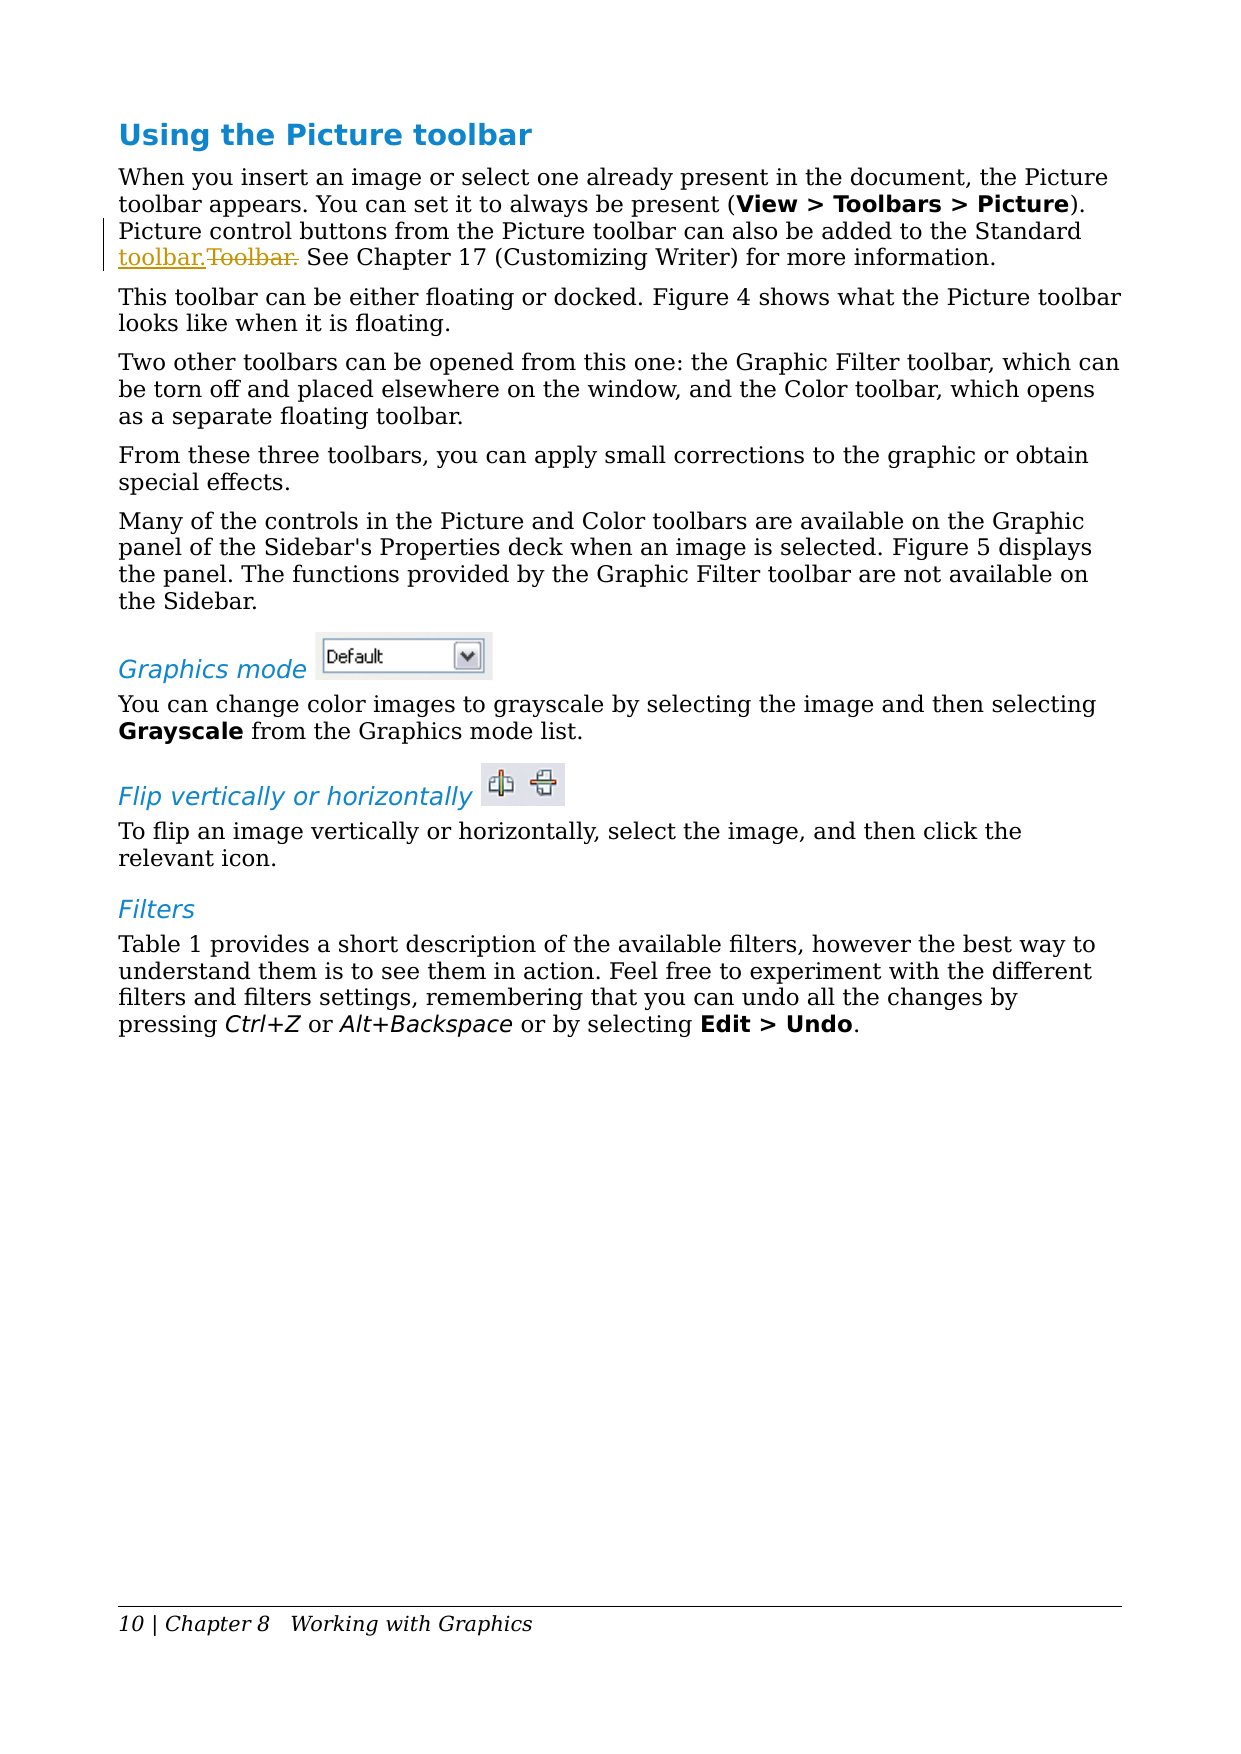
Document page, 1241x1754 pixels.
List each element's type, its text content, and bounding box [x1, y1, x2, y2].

text Many of the controls in the Picture and Color toolbars are available on the Graphic panel of the Sidebar's Properties deck when an image is selected. Figure 5 displays the panel. The functions provided by the Graphic Filter toolbar are not available on the Sidebar. [118, 508, 1122, 614]
subtitle Using the Picture toolbar [118, 118, 1122, 152]
text You can change color images to grayscale by selecting the image and then selecting Grayscale from the Graphics mode list. [118, 691, 1122, 745]
picture [481, 763, 565, 806]
subtitle Graphics mode [118, 633, 1122, 685]
picture [315, 632, 493, 680]
text To flip an image vertically or horizontally, select the image, and then click the relevant icon. [118, 818, 1122, 871]
text Two other toolbars can be opened from this one: the Graphic Filter toolbar, which can be torn off and placed elsewhere on the window, and the Color toolbar, which opens as a separate floating toolbar. [118, 349, 1122, 429]
text From these three toolbars, you can apply small corrections to the graphic or obtain special effects. [118, 442, 1122, 495]
subtitle Flip vertically or horizontally [118, 763, 1122, 812]
subtitle Filters [118, 896, 1122, 925]
text Table 1 provides a short description of the available filters, however the best way to understand them is to see them in action. Feel free to experiment with the different filters and filters settings, remembering that you can undo all the changes by pressing Ctrl+Z or Alt+Backspace or by selecting Edit > Undo. [118, 931, 1122, 1038]
text When you insert an image or select one already present in the document, the Picture toolbar appears. You can set it to always be present (View > Toolbars > Picture). Picture control buttons from the Picture toolbar can also be added to the Standard toolbar. See Chapter 17 (Customizing Writer) for more information. [118, 164, 1122, 271]
text This toolbar can be either floating or docked. Figure 4 shows what the Picture toolbar looks like when it is floating. [118, 284, 1122, 337]
